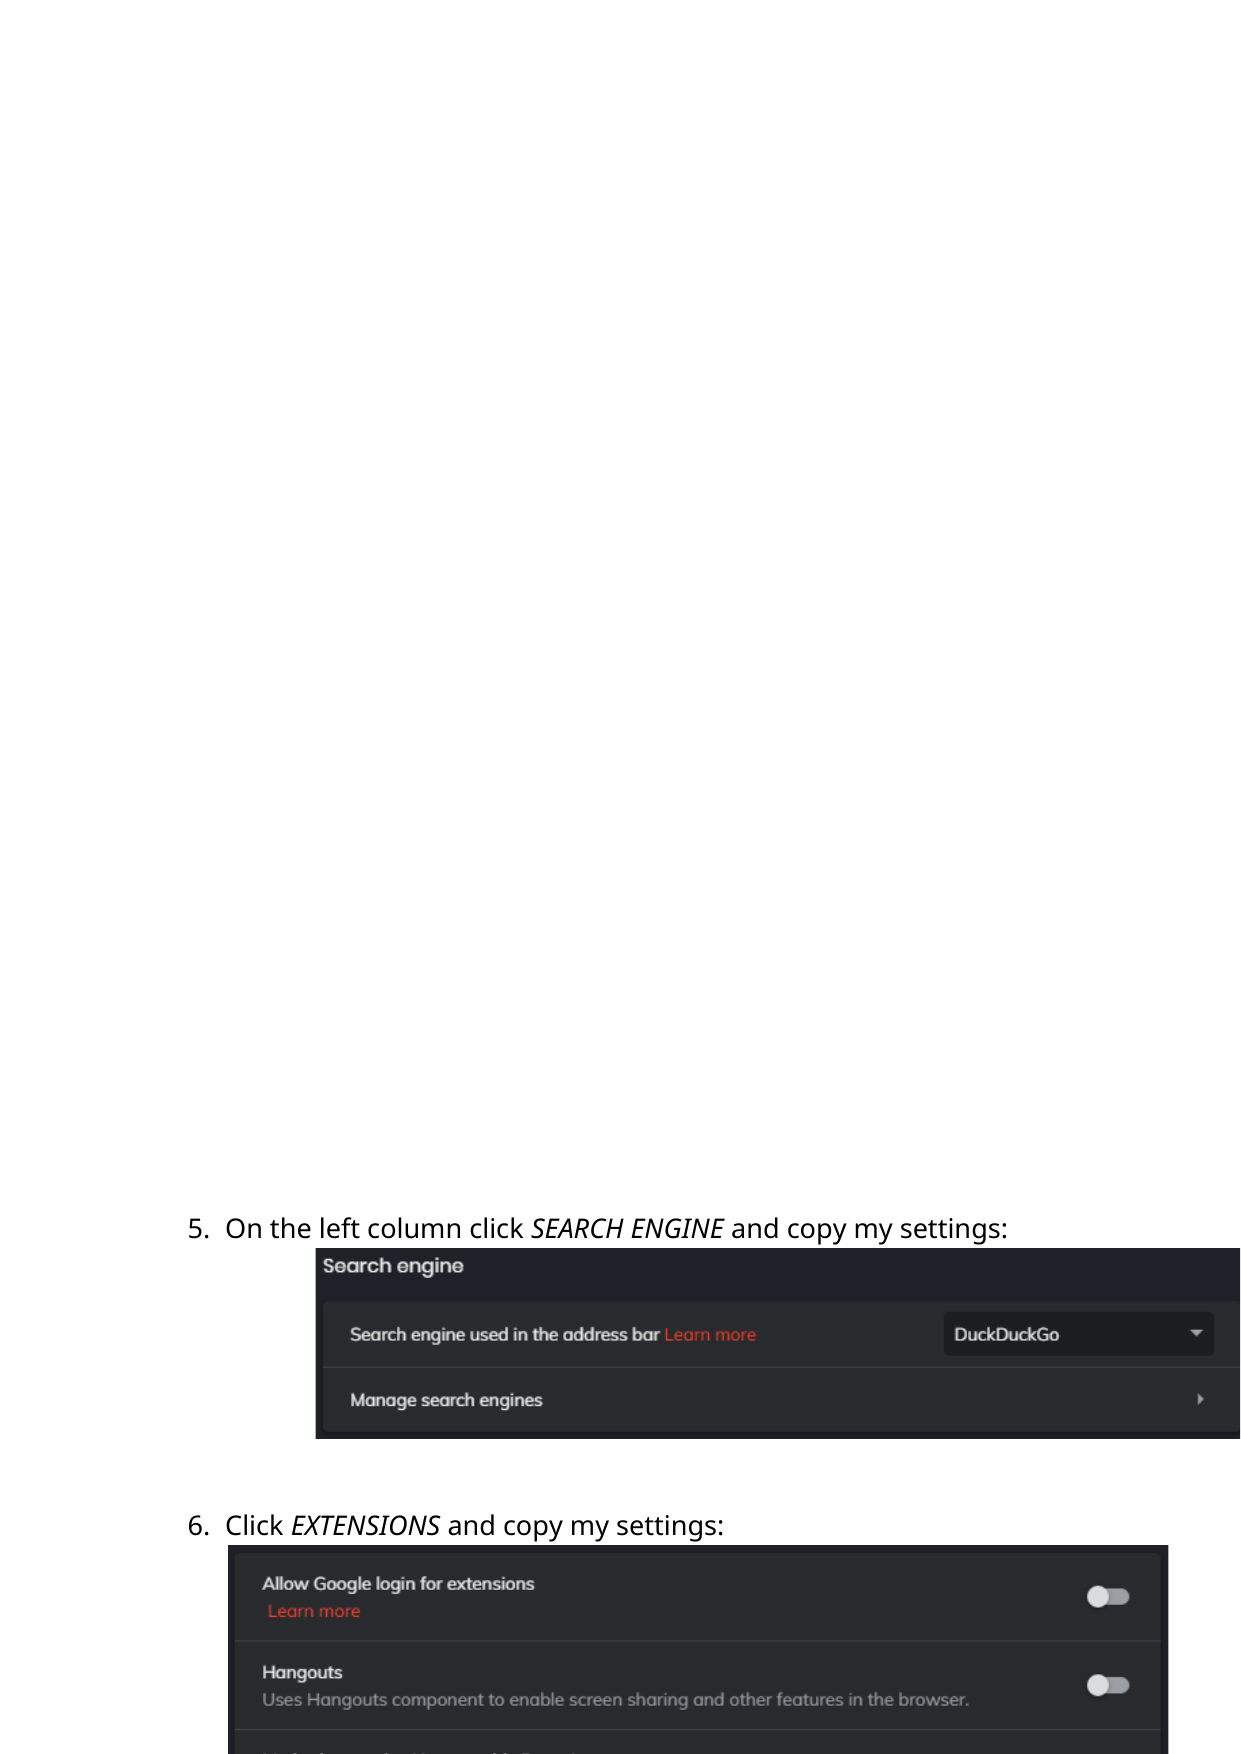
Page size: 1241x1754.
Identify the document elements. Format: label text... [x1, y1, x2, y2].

picture [315, 1248, 1241, 1439]
list On the left column click SEARCH ENGINE and copy my settings: [187, 1210, 1090, 1247]
list Click EXTENSIONS and copy my settings: [187, 1507, 1090, 1543]
picture [228, 1545, 1169, 1754]
